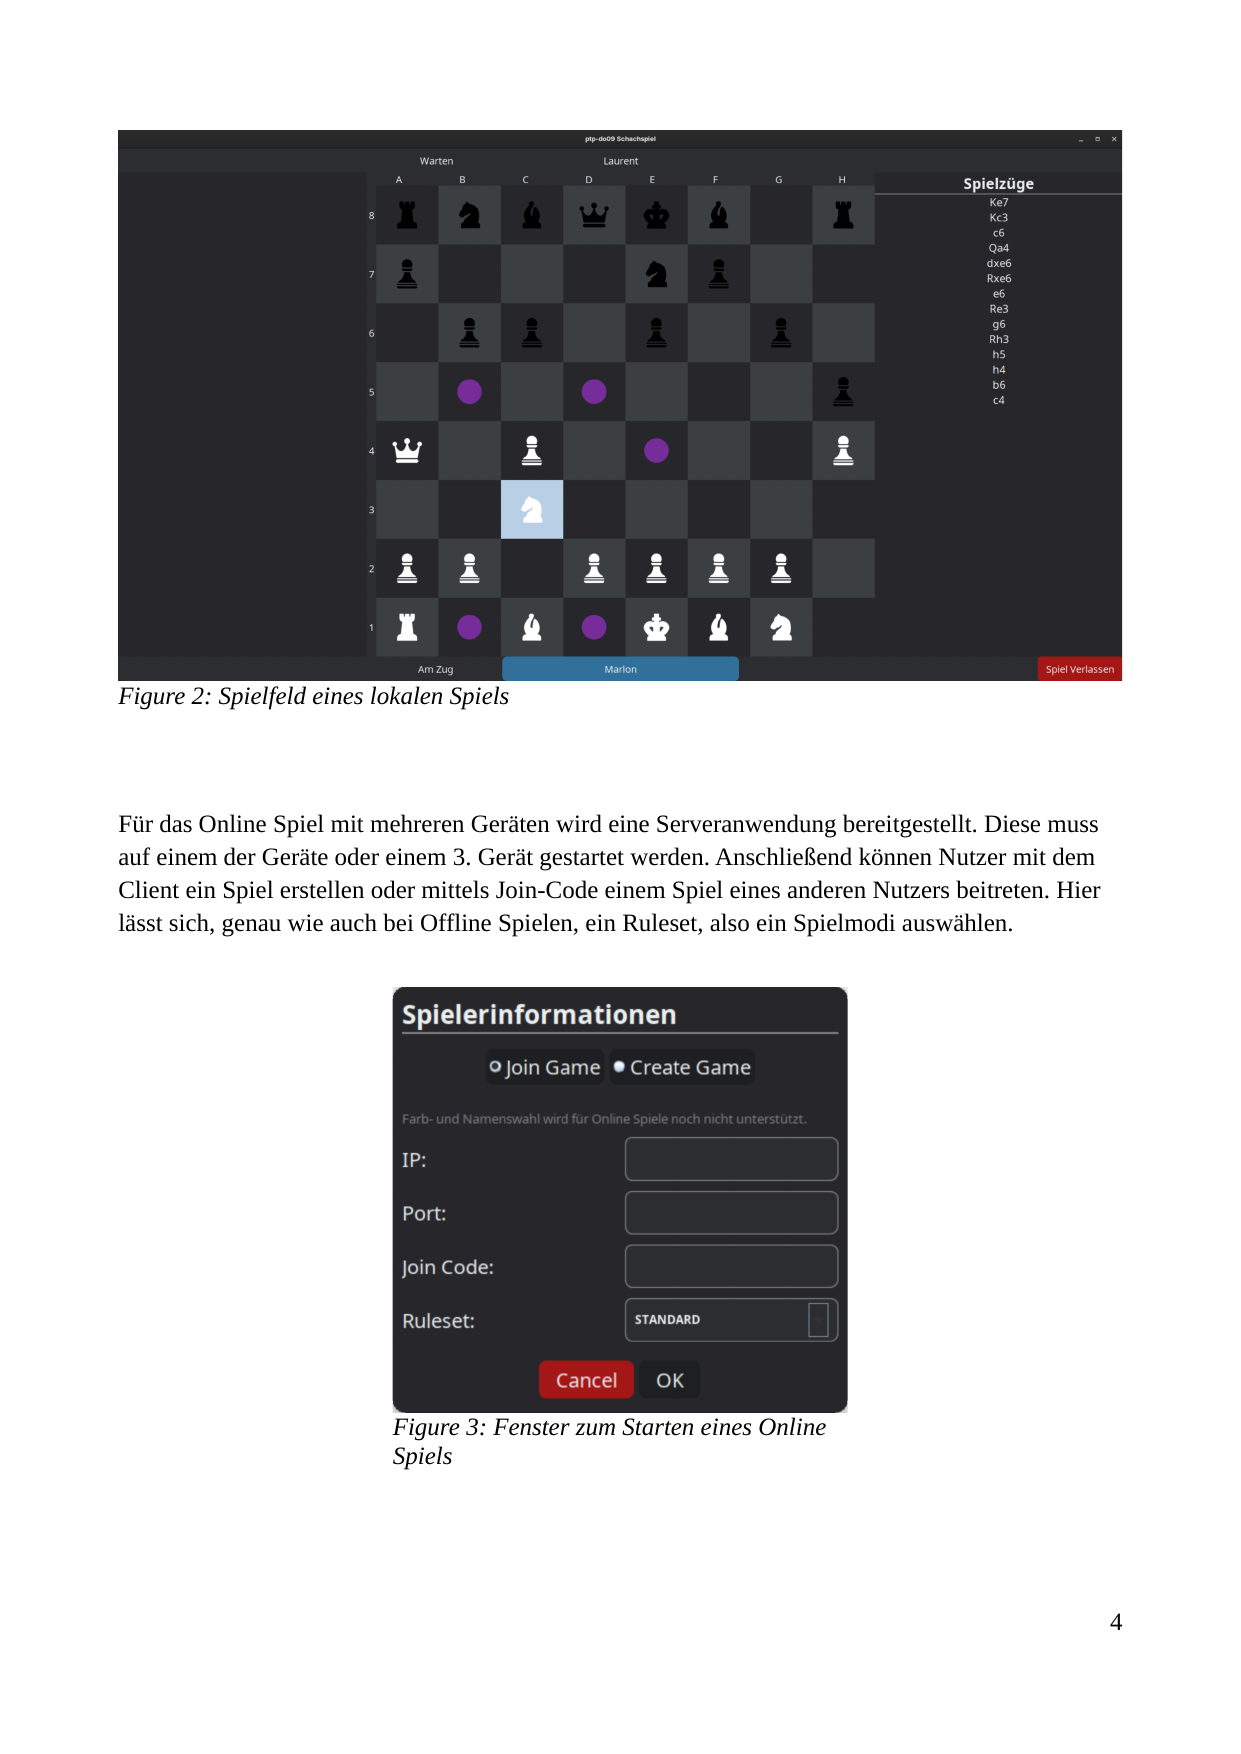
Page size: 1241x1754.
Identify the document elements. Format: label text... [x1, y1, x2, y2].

text Für das Online Spiel mit mehreren Geräten wird eine Serveranwendung bereitgestellt. Diese muss auf einem der Geräte oder einem 3. Gerät gestartet werden. Anschließend können Nutzer mit dem Client ein Spiel erstellen oder mittels Join-Code einem Spiel eines anderen Nutzers beitreten. Hier lässt sich, genau wie auch bei Offline Spielen, ein Ruleset, also ein Spielmodi auswählen. [118, 809, 1122, 937]
picture [118, 130, 1123, 681]
text Figure 2: Spielfeld eines lokalen Spiels [118, 681, 1122, 710]
text Figure 3: Fenster zum Starten eines Online Spiels [393, 1413, 848, 1470]
text [393, 980, 848, 987]
picture [392, 987, 848, 1413]
